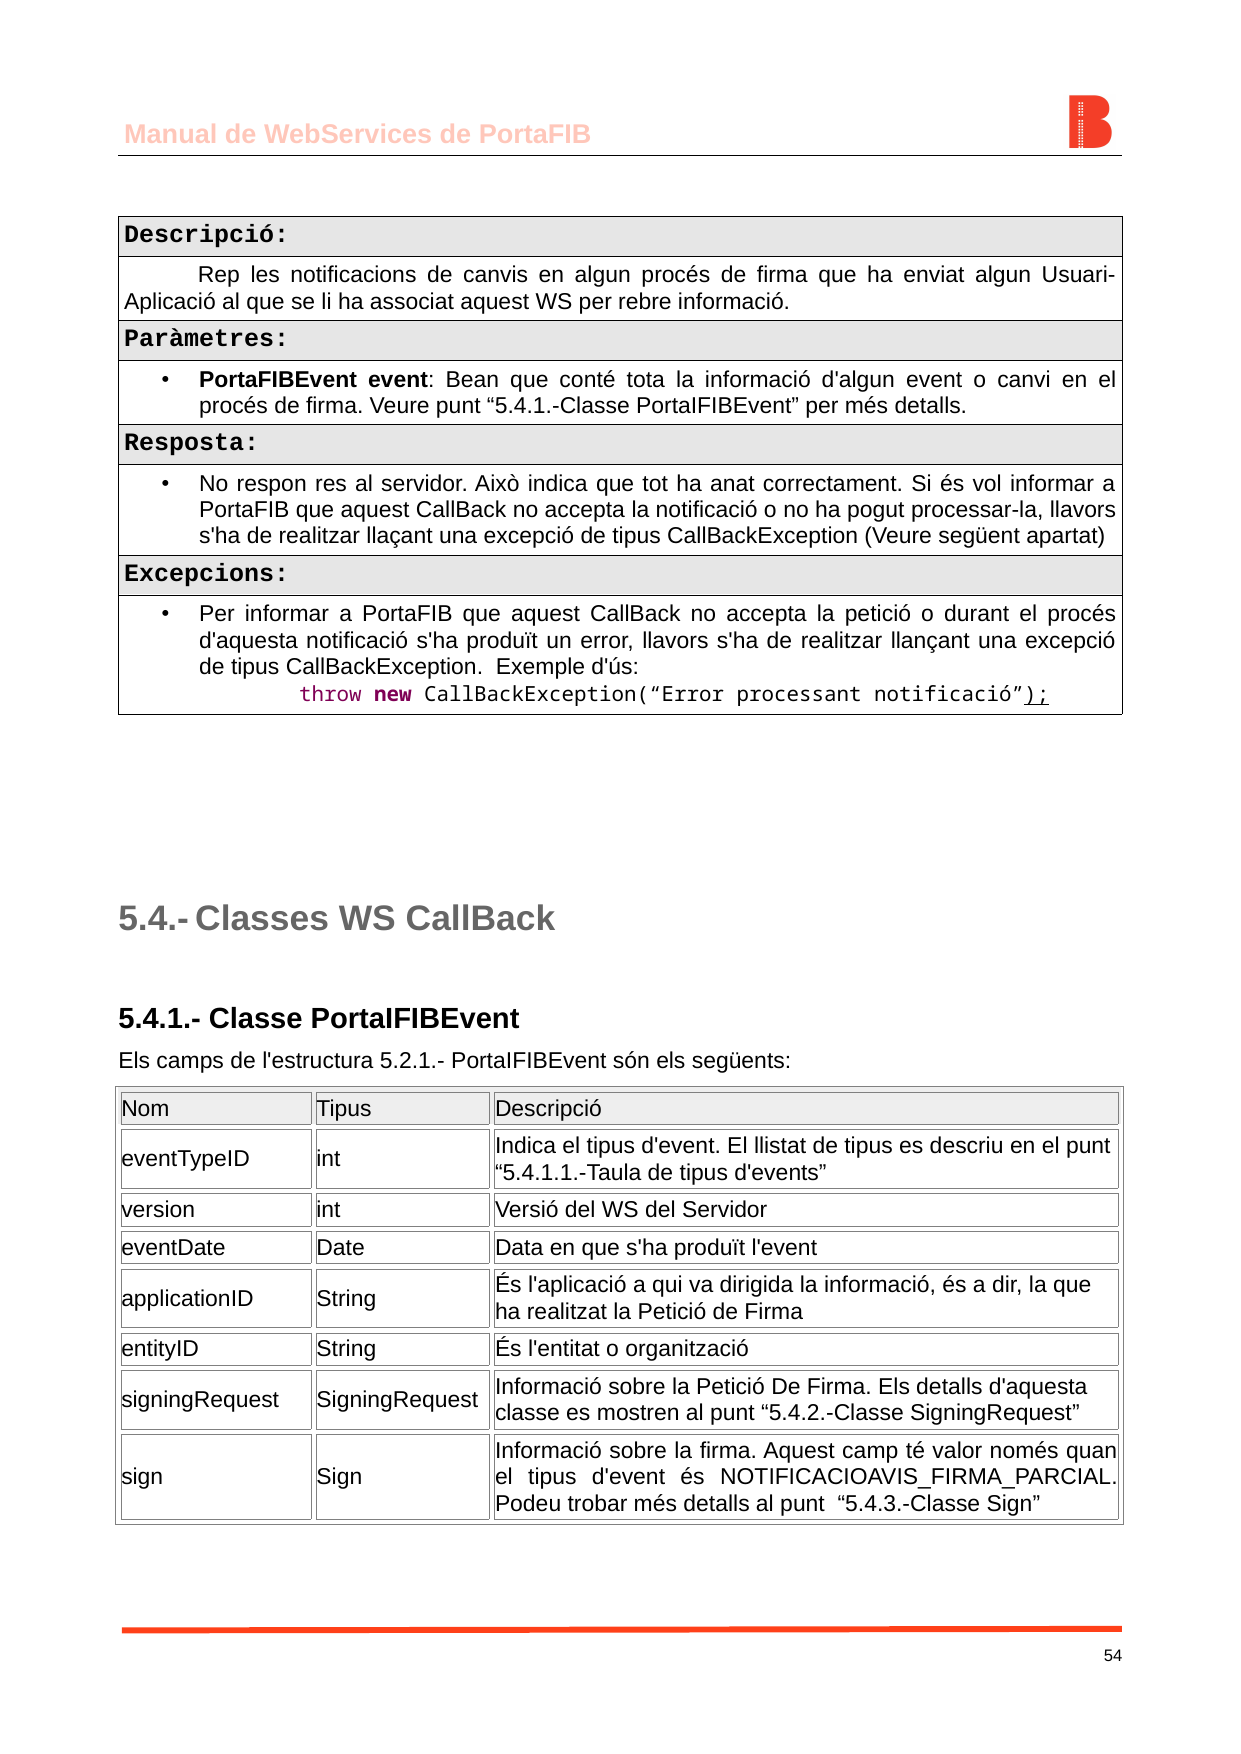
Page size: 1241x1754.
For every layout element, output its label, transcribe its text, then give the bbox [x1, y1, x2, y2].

table_cell És l'entitat o organització [492, 1327, 1121, 1365]
table_cell No respon res al servidor. Això indica que tot ha anat correctament. Si és vol informar a PortaFIB que aquest CallBack no accepta la notificació o no ha pogut processar-la, llavors s'ha de realitzar llaçant una excepció de tipus CallBackException (Veure següent apartat) [119, 465, 1122, 554]
table_cell eventTypeID [118, 1124, 313, 1188]
table_cell eventDate [118, 1226, 313, 1263]
table_cell Descripció: [119, 217, 1122, 256]
table_cell Date [313, 1226, 492, 1263]
table_cell Versió del WS del Servidor [492, 1188, 1121, 1226]
table_cell signingRequest [118, 1365, 313, 1429]
table_cell int [313, 1188, 492, 1226]
subtitle Classes WS CallBack [118, 897, 1122, 938]
table_cell Per informar a PortaFIB que aquest CallBack no accepta la petició o durant el procés d'aquesta notificació s'ha produït un error, llavors s'ha de realitzar llançant una excepció de tipus CallBackException. Exemple d'ús: throw new CallBackException(“Error processant notificació”); [119, 596, 1122, 714]
table_cell És l'aplicació a qui va dirigida la informació, és a dir, la que ha realitzat la Petició de Firma [492, 1263, 1121, 1327]
table_cell Paràmetres: [119, 321, 1122, 360]
table_header Descripció [492, 1087, 1121, 1124]
picture [1063, 94, 1117, 150]
table_cell Informació sobre la Petició De Firma. Els detalls d'aquesta classe es mostren al punt “5.4.2.-Classe SigningRequest” [492, 1365, 1121, 1429]
table_header Excepcions: [119, 556, 1122, 594]
table_cell Sign [313, 1429, 492, 1519]
table_cell SigningRequest [313, 1365, 492, 1429]
table_cell String [313, 1327, 492, 1365]
table_cell version [118, 1188, 313, 1226]
table_cell int [313, 1124, 492, 1188]
table_header Nom [118, 1087, 313, 1124]
table_cell Indica el tipus d'event. El llistat de tipus es descriu en el punt “5.4.1.1.-Taula de tipus d'events” [492, 1124, 1121, 1188]
text Els camps de l'estructura 5.2.1.- PortaIFIBEvent són els següents: [118, 1047, 1122, 1074]
table_cell Informació sobre la firma. Aquest camp té valor només quan el tipus d'event és NOTIFICACIOAVIS_FIRMA_PARCIAL. Podeu trobar més detalls al punt “5.4.3.-Classe Sign” [492, 1429, 1121, 1519]
table_cell String [313, 1263, 492, 1327]
table_cell Resposta: [119, 425, 1122, 464]
table_cell PortaFIBEvent event: Bean que conté tota la informació d'algun event o canvi en el procés de firma. Veure punt “5.4.1.-Classe PortaIFIBEvent” per més detalls. [119, 361, 1122, 424]
table_cell applicationID [118, 1263, 313, 1327]
table_cell Rep les notificacions de canvis en algun procés de firma que ha enviat algun Usuari-Aplicació al que se li ha associat aquest WS per rebre informació. [119, 257, 1122, 320]
table_cell sign [118, 1429, 313, 1519]
table_cell Data en que s'ha produït l'event [492, 1226, 1121, 1263]
table_header Tipus [313, 1087, 492, 1124]
subtitle Classe PortaIFIBEvent [118, 1001, 1122, 1035]
table_cell entityID [118, 1327, 313, 1365]
